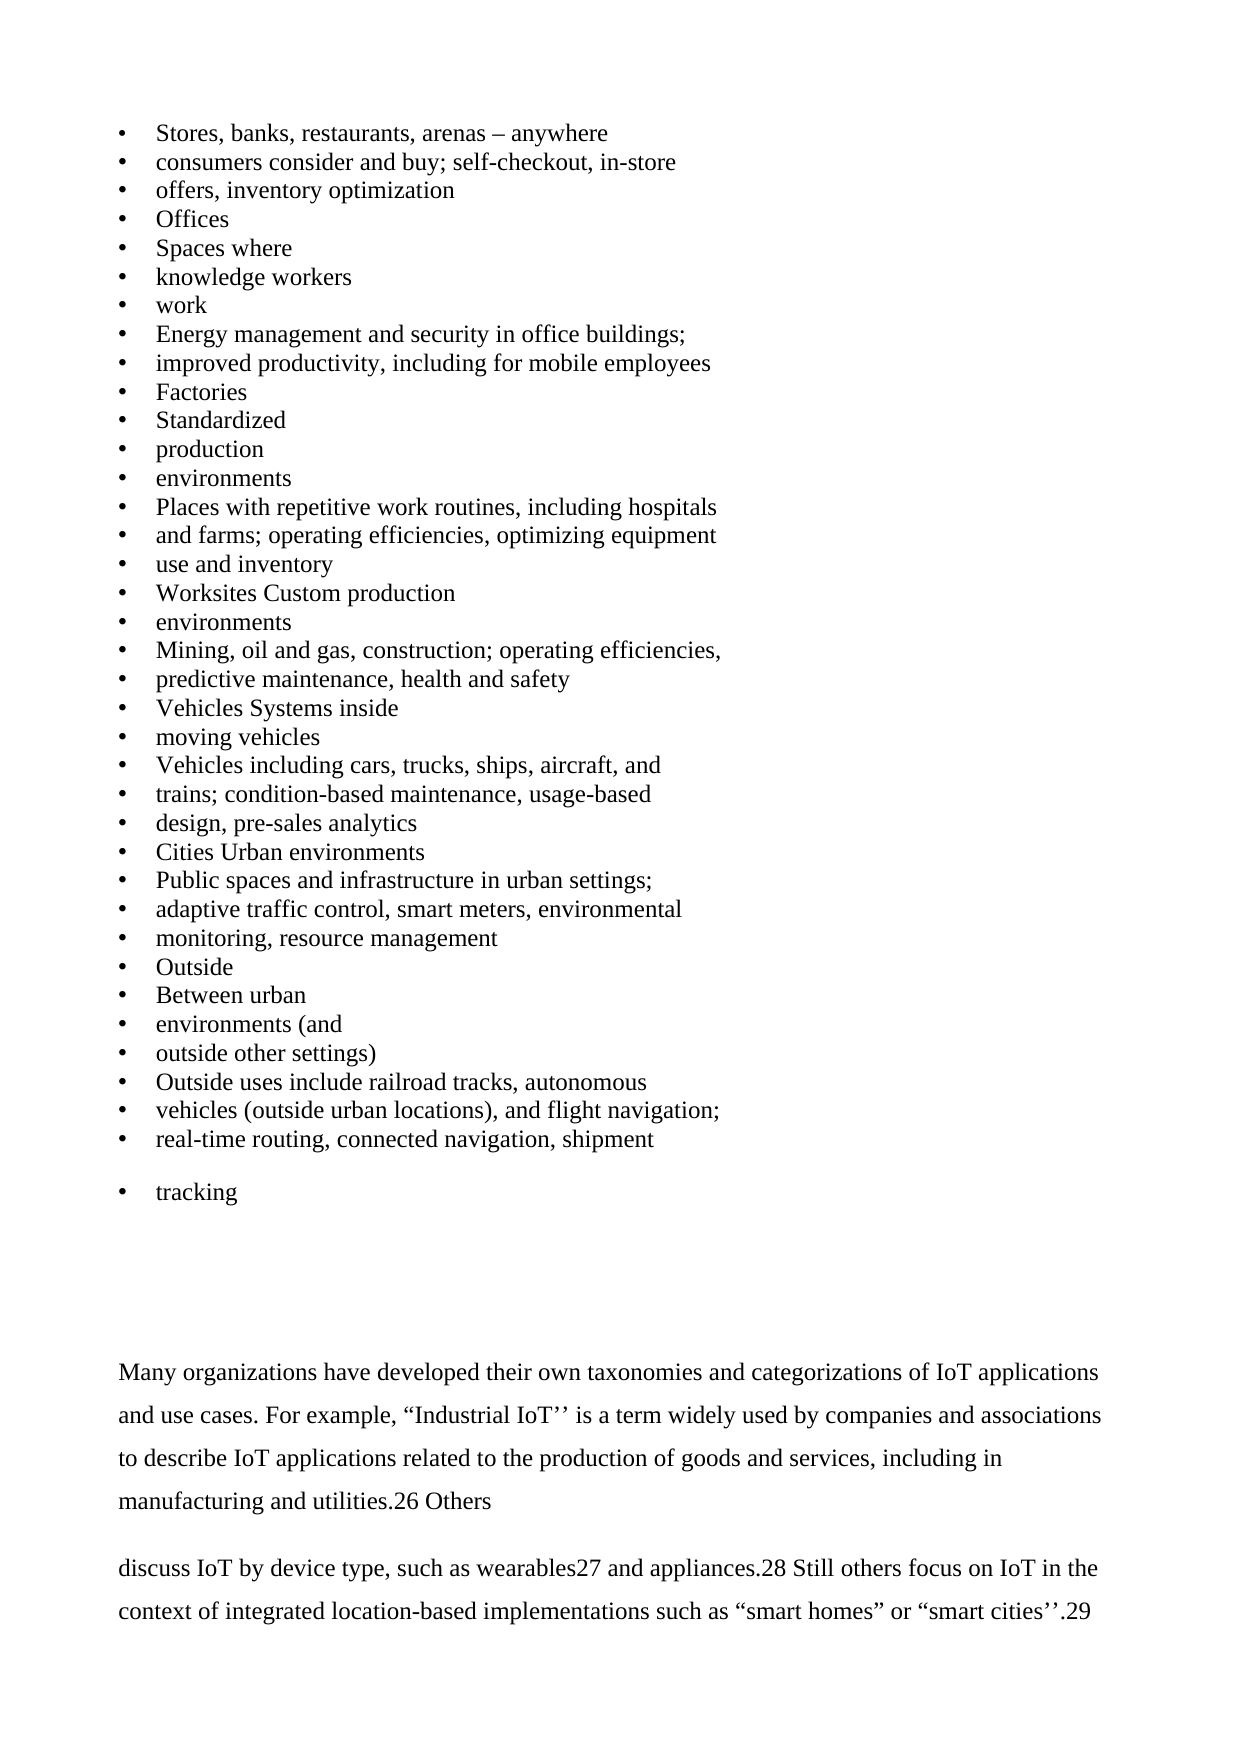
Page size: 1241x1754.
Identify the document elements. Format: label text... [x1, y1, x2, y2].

list Standardized [81, 406, 1122, 434]
list Between urban [81, 981, 1122, 1009]
list Mining, oil and gas, construction; operating efficiencies, [81, 636, 1122, 664]
list environments [81, 463, 1122, 492]
list predictive maintenance, health and safety [81, 664, 1122, 693]
list trains; condition-based maintenance, usage-based [81, 779, 1122, 808]
list Outside uses include railroad tracks, autonomous [81, 1067, 1122, 1096]
list Public spaces and infrastructure in urban settings; [81, 866, 1122, 894]
text discuss IoT by device type, such as wearables27 and appliances.28 Still others focus on IoT in the context of integrated location-based implementations such as “smart homes” or “smart cities’’.29 [118, 1553, 1122, 1625]
list Outside [81, 952, 1122, 981]
list Worksites Custom production [81, 578, 1122, 607]
list Offices [81, 204, 1122, 233]
list use and inventory [81, 549, 1122, 578]
list improved productivity, including for mobile employees [81, 348, 1122, 377]
list consumers consider and buy; self-checkout, in-store [81, 147, 1122, 176]
list Factories [81, 377, 1122, 406]
list Places with repetitive work routines, including hospitals [81, 492, 1122, 521]
list production [81, 434, 1122, 463]
list real-time routing, connected navigation, shipment [81, 1124, 1122, 1153]
list Spaces where [81, 233, 1122, 262]
list Vehicles including cars, trucks, ships, aircraft, and [81, 751, 1122, 779]
list adaptive traffic control, smart meters, environmental [81, 894, 1122, 923]
list Cities Urban environments [81, 837, 1122, 866]
list offers, inventory optimization [81, 176, 1122, 204]
list Stores, banks, restaurants, arenas – anywhere [81, 118, 1122, 147]
list design, pre-sales analytics [81, 808, 1122, 837]
list and farms; operating efficiencies, optimizing equipment [81, 521, 1122, 549]
list tracking [81, 1177, 1122, 1206]
list monitoring, resource management [81, 923, 1122, 952]
text Many organizations have developed their own taxonomies and categorizations of IoT applications and use cases. For example, “Industrial IoT’’ is a term widely used by companies and associations to describe IoT applications related to the production of goods and services, including in manufacturing and utilities.26 Others [118, 1357, 1122, 1515]
list Vehicles Systems inside [81, 693, 1122, 722]
list knowledge workers [81, 262, 1122, 291]
list Energy management and security in office buildings; [81, 319, 1122, 348]
list outside other settings) [81, 1038, 1122, 1067]
list environments (and [81, 1009, 1122, 1038]
list environments [81, 607, 1122, 636]
list work [81, 291, 1122, 319]
list vehicles (outside urban locations), and flight navigation; [81, 1096, 1122, 1124]
list moving vehicles [81, 722, 1122, 751]
